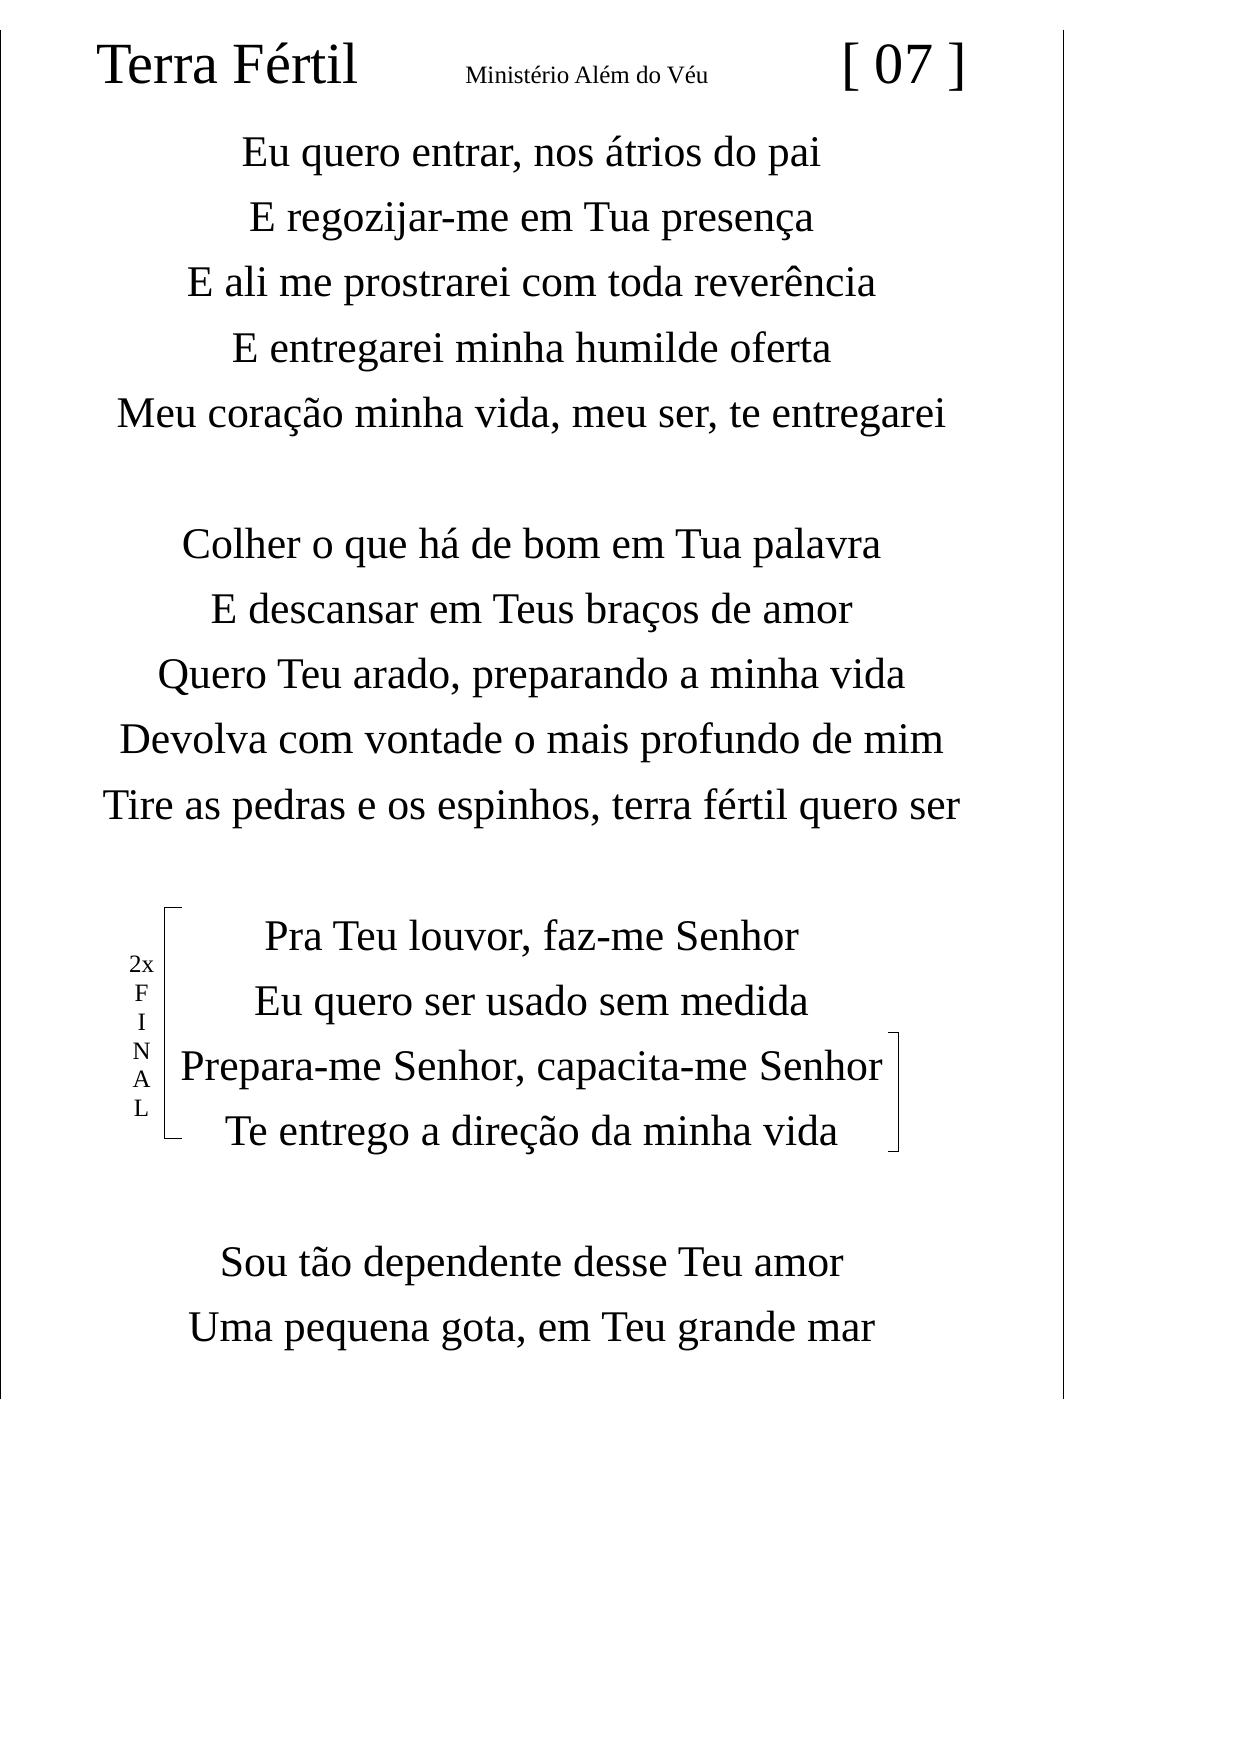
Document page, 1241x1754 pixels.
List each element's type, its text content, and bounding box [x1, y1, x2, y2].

text Eu quero ser usado sem medida [29, 974, 164, 1025]
text Terra Fértil Ministério Além do Véu [ 07 ] [29, 29, 1033, 97]
text E ali me prostrarei com toda reverência [29, 256, 1033, 306]
text E regozijar-me em Tua presença [29, 191, 1033, 241]
text Prepara-me Senhor, capacita-me Senhor [165, 1040, 898, 1090]
text E entregarei minha humilde oferta [29, 321, 1033, 372]
text Prepara-me Senhor, capacita-me Senhor [899, 1040, 1033, 1090]
text Eu quero entrar, nos átrios do pai [29, 125, 1033, 176]
text Colher o que há de bom em Tua palavra [29, 517, 1033, 567]
text Prepara-me Senhor, capacita-me Senhor [29, 1040, 164, 1090]
text Quero Teu arado, preparando a minha vida [29, 648, 1033, 698]
text Eu quero ser usado sem medida [165, 974, 1033, 1025]
text Sou tão dependente desse Teu amor [29, 1236, 1033, 1286]
text Uma pequena gota, em Teu grande mar [29, 1301, 1033, 1351]
text Devolva com vontade o mais profundo de mim [29, 713, 1033, 763]
text Te entrego a direção da minha vida [29, 1105, 1033, 1155]
text [29, 909, 164, 959]
text Tire as pedras e os espinhos, terra fértil quero ser [29, 778, 1033, 829]
text Meu coração minha vida, meu ser, te entregarei [29, 387, 1033, 437]
text Pra Teu louvor, faz-me Senhor [165, 909, 1033, 959]
text E descansar em Teus braços de amor [29, 582, 1033, 633]
